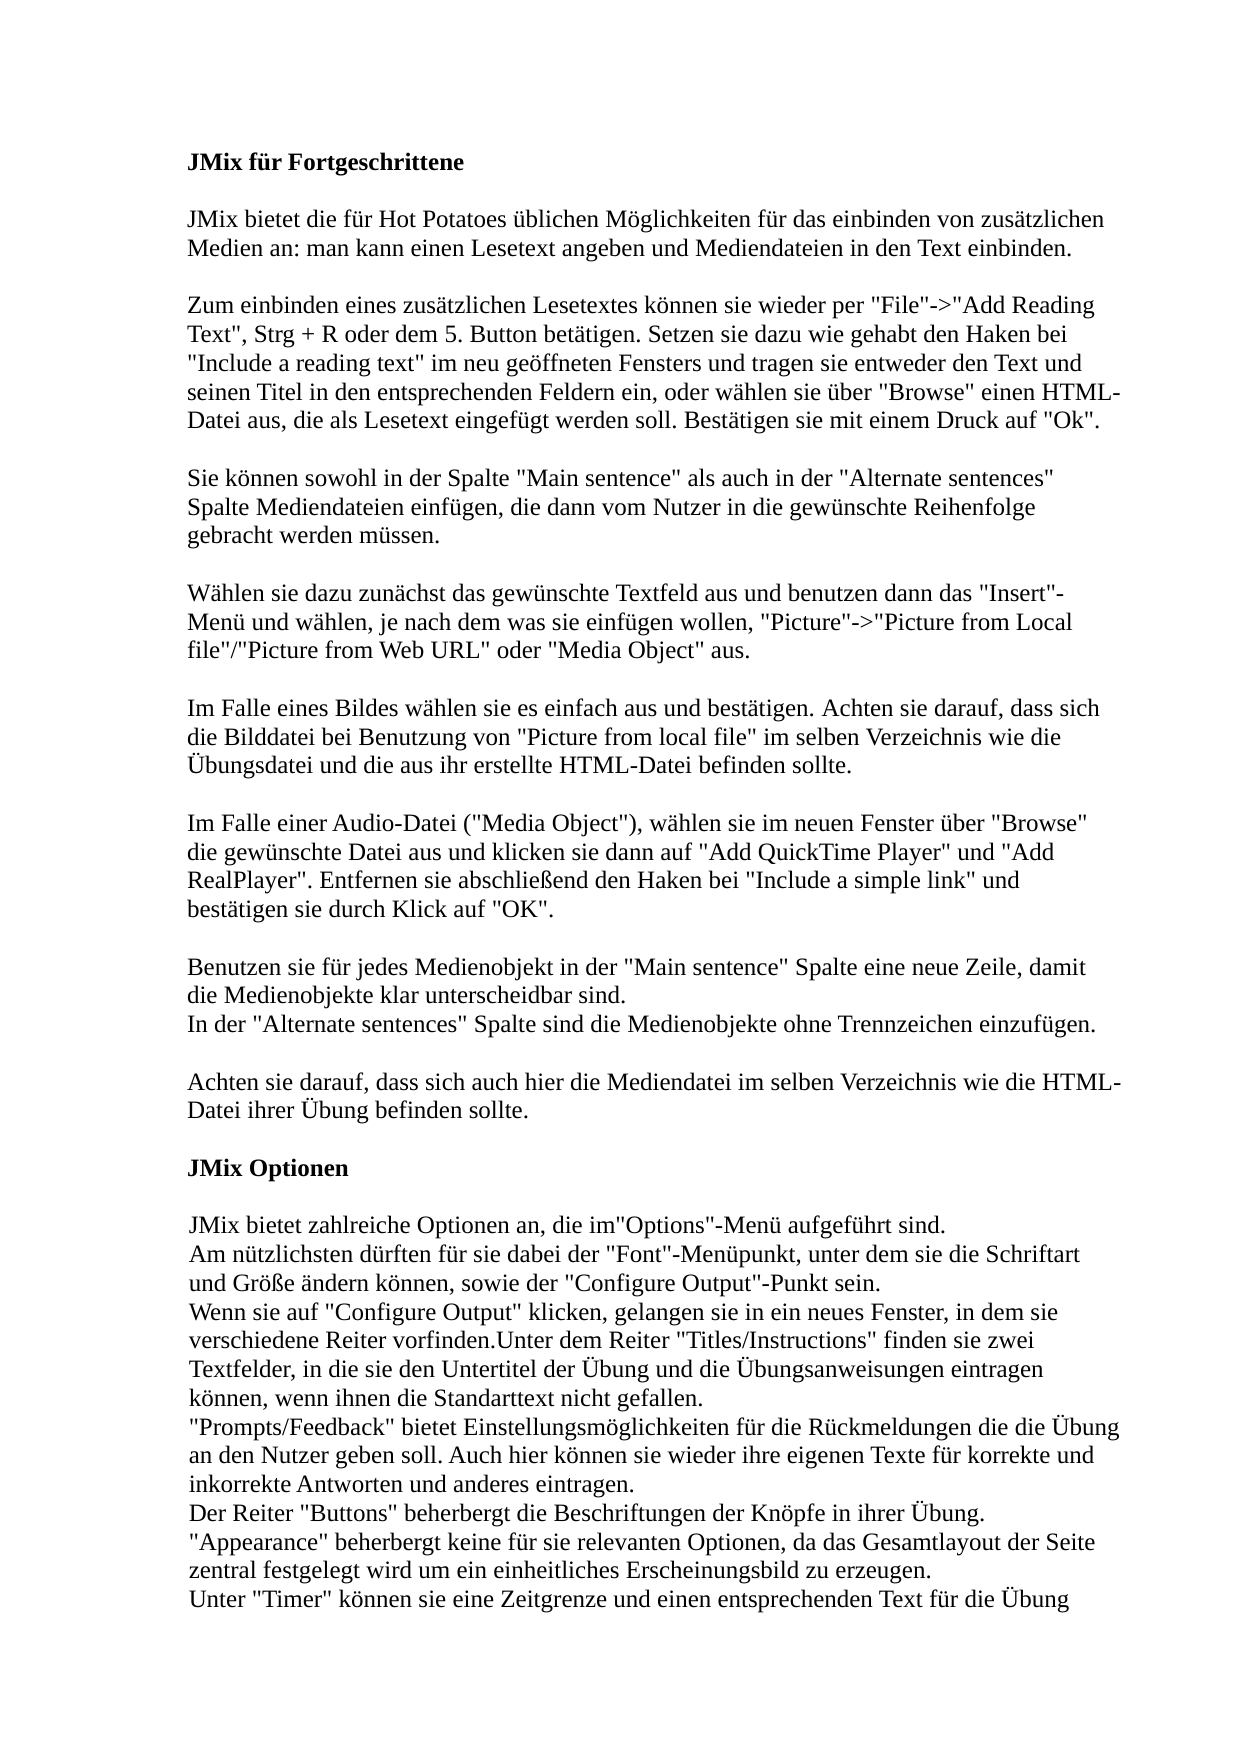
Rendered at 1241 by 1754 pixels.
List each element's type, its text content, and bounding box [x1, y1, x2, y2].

text Im Falle einer Audio-Datei ("Media Object"), wählen sie im neuen Fenster über "Browse" die gewünschte Datei aus und klicken sie dann auf "Add QuickTime Player" und "Add RealPlayer". Entfernen sie abschließend den Haken bei "Include a simple link" und bestätigen sie durch Klick auf "OK". [187, 808, 1122, 923]
text JMix Optionen [187, 1153, 1122, 1182]
text In der "Alternate sentences" Spalte sind die Medienobjekte ohne Trennzeichen einzufügen. [187, 1009, 1122, 1038]
text Achten sie darauf, dass sich auch hier die Mediendatei im selben Verzeichnis wie die HTML-Datei ihrer Übung befinden sollte. [187, 1067, 1122, 1124]
text Benutzen sie für jedes Medienobjekt in der "Main sentence" Spalte eine neue Zeile, damit die Medienobjekte klar unterscheidbar sind. [187, 952, 1122, 1009]
text Unter "Timer" können sie eine Zeitgrenze und einen entsprechenden Text für die Übung [188, 1584, 1122, 1613]
text Im Falle eines Bildes wählen sie es einfach aus und bestätigen. Achten sie darauf, dass sich die Bilddatei bei Benutzung von "Picture from local file" im selben Verzeichnis wie die Übungsdatei und die aus ihr erstellte HTML-Datei befinden sollte. [187, 693, 1122, 779]
text Der Reiter "Buttons" beherbergt die Beschriftungen der Knöpfe in ihrer Übung. [188, 1498, 1122, 1527]
text Wählen sie dazu zunächst das gewünschte Textfeld aus und benutzen dann das "Insert"-Menü und wählen, je nach dem was sie einfügen wollen, "Picture"->"Picture from Local file"/"Picture from Web URL" oder "Media Object" aus. [187, 578, 1122, 664]
text Zum einbinden eines zusätzlichen Lesetextes können sie wieder per "File"->"Add Reading Text", Strg + R oder dem 5. Button betätigen. Setzen sie dazu wie gehabt den Haken bei "Include a reading text" im neu geöffneten Fensters und tragen sie entweder den Text und seinen Titel in den entsprechenden Feldern ein, oder wählen sie über "Browse" einen HTML-Datei aus, die als Lesetext eingefügt werden soll. Bestätigen sie mit einem Druck auf "Ok". [187, 291, 1122, 434]
text JMix bietet zahlreiche Optionen an, die im"Options"-Menü aufgeführt sind. [188, 1211, 1122, 1239]
text JMix bietet die für Hot Potatoes üblichen Möglichkeiten für das einbinden von zusätzlichen Medien an: man kann einen Lesetext angeben und Mediendateien in den Text einbinden. [187, 204, 1122, 262]
text Am nützlichsten dürften für sie dabei der "Font"-Menüpunkt, unter dem sie die Schriftart und Größe ändern können, sowie der "Configure Output"-Punkt sein. [188, 1239, 1122, 1297]
text "Prompts/Feedback" bietet Einstellungsmöglichkeiten für die Rückmeldungen die die Übung an den Nutzer geben soll. Auch hier können sie wieder ihre eigenen Texte für korrekte und inkorrekte Antworten und anderes eintragen. [188, 1412, 1122, 1498]
text Wenn sie auf "Configure Output" klicken, gelangen sie in ein neues Fenster, in dem sie verschiedene Reiter vorfinden.Unter dem Reiter "Titles/Instructions" finden sie zwei Textfelder, in die sie den Untertitel der Übung und die Übungsanweisungen eintragen können, wenn ihnen die Standarttext nicht gefallen. [188, 1297, 1122, 1412]
text Sie können sowohl in der Spalte "Main sentence" als auch in der "Alternate sentences" Spalte Mediendateien einfügen, die dann vom Nutzer in die gewünschte Reihenfolge gebracht werden müssen. [187, 463, 1122, 549]
text "Appearance" beherbergt keine für sie relevanten Optionen, da das Gesamtlayout der Seite zentral festgelegt wird um ein einheitliches Erscheinungsbild zu erzeugen. [188, 1527, 1122, 1584]
text JMix für Fortgeschrittene [187, 147, 1122, 176]
